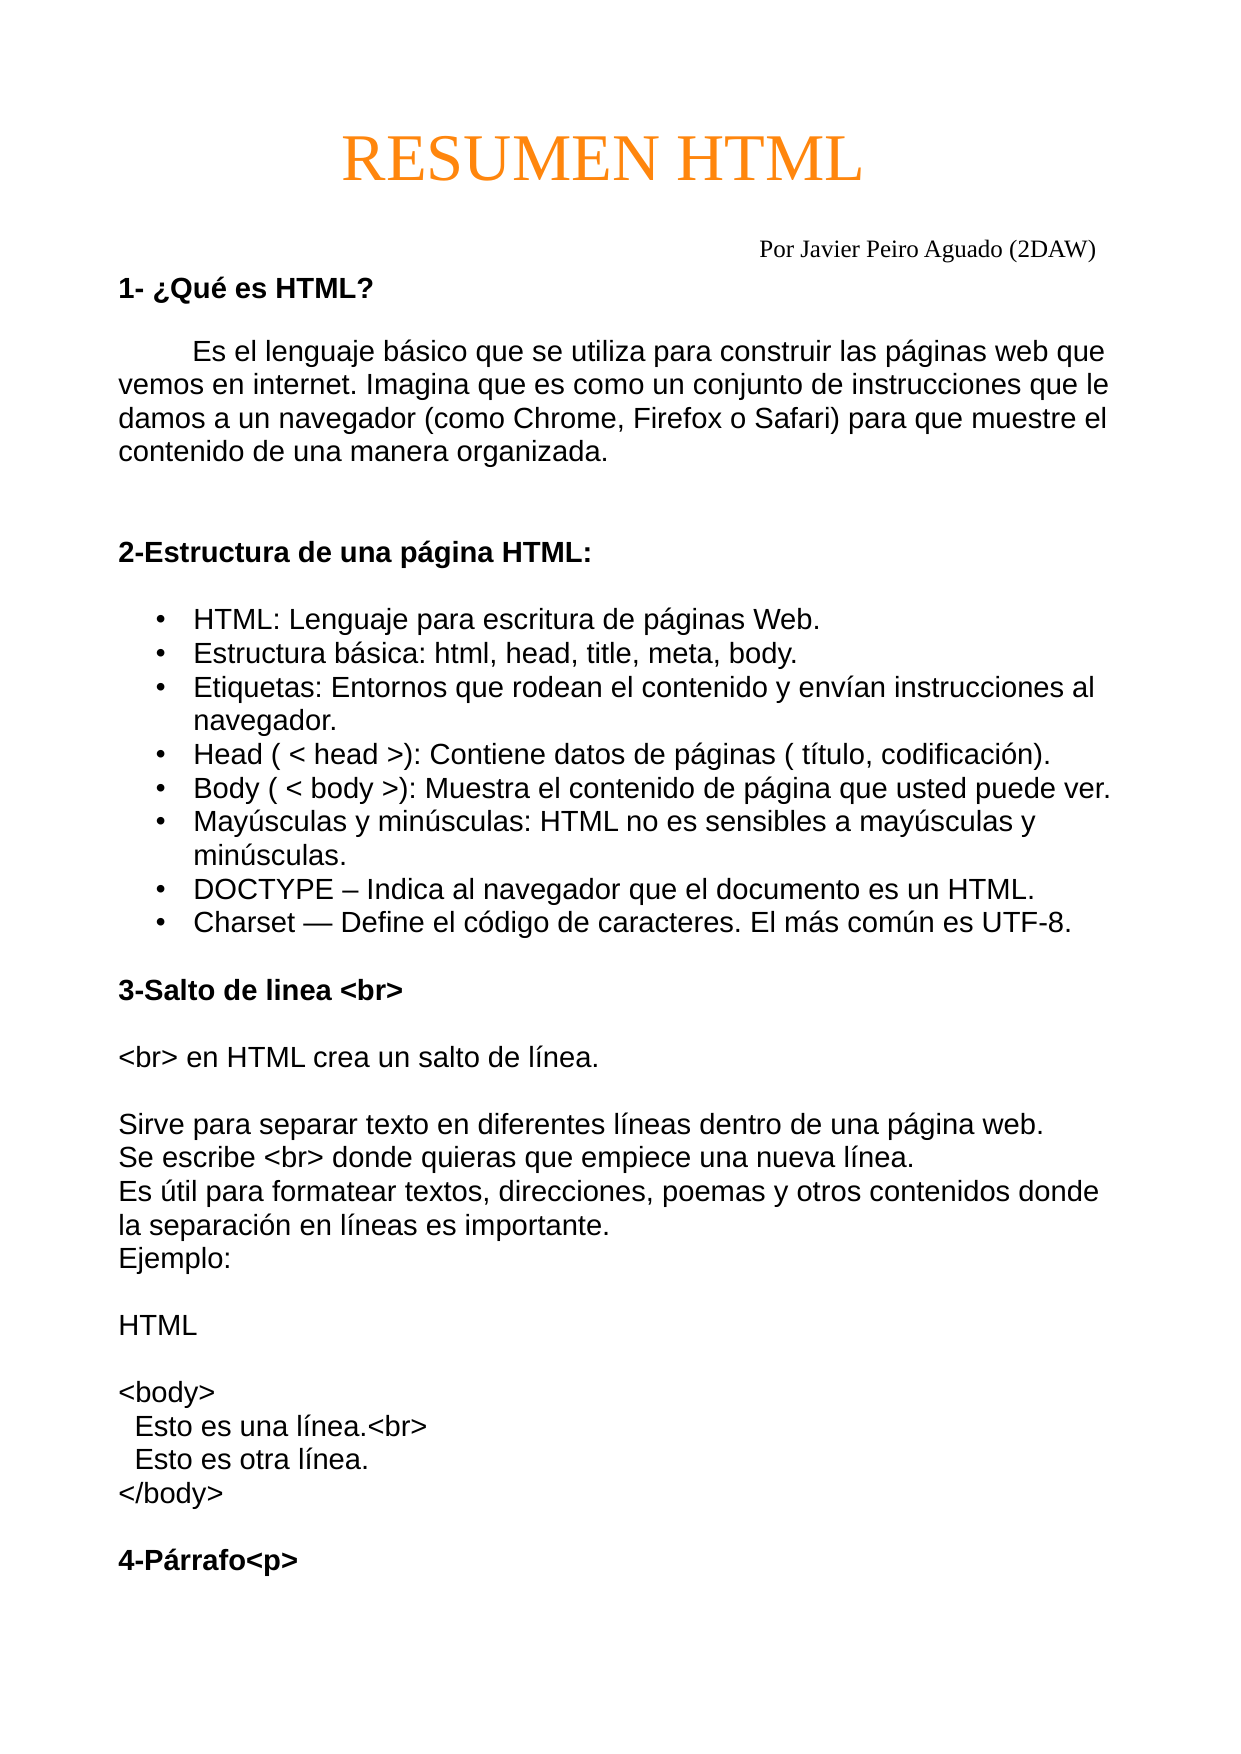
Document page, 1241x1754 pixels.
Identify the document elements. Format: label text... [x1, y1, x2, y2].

text 2-Estructura de una página HTML: [118, 501, 1122, 568]
list HTML: Lenguaje para escritura de páginas Web. [156, 602, 1122, 636]
text RESUMEN HTML [118, 118, 1122, 195]
text </body> [118, 1476, 1122, 1509]
list Estructura básica: html, head, title, meta, body. [156, 636, 1122, 669]
text Se escribe <br> donde quieras que empiece una nueva línea. [118, 1140, 1122, 1174]
list Head ( < head >): Contiene datos de páginas ( título, codificación). [156, 737, 1122, 771]
text Es el lenguaje básico que se utiliza para construir las páginas web que vemos en internet. Imagina que es como un conjunto de instrucciones que le damos a un navegador (como Chrome, Firefox o Safari) para que muestre el contenido de una manera organizada. [118, 334, 1122, 468]
text Por Javier Peiro Aguado (2DAW) [118, 195, 1122, 271]
list Mayúsculas y minúsculas: HTML no es sensibles a mayúsculas y minúsculas. [156, 804, 1122, 872]
text Es útil para formatear textos, direcciones, poemas y otros contenidos donde la separación en líneas es importante. [118, 1174, 1122, 1241]
text HTML [118, 1308, 1122, 1342]
text 3-Salto de linea <br> [118, 973, 1122, 1006]
text <br> en HTML crea un salto de línea. [118, 1040, 1122, 1073]
list DOCTYPE – Indica al navegador que el documento es un HTML. [156, 872, 1122, 905]
text Ejemplo: [118, 1241, 1122, 1274]
text <body> [118, 1375, 1122, 1409]
text 1- ¿Qué es HTML? [118, 271, 1122, 305]
text Esto es una línea.<br> [118, 1409, 1122, 1442]
list Etiquetas: Entornos que rodean el contenido y envían instrucciones al navegador. [156, 669, 1122, 737]
text 4-Párrafo<p> [118, 1543, 1122, 1610]
text Esto es otra línea. [118, 1442, 1122, 1476]
text Sirve para separar texto en diferentes líneas dentro de una página web. [118, 1107, 1122, 1140]
list Body ( < body >): Muestra el contenido de página que usted puede ver. [156, 771, 1122, 804]
list Charset — Define el código de caracteres. El más común es UTF-8. [156, 905, 1122, 939]
